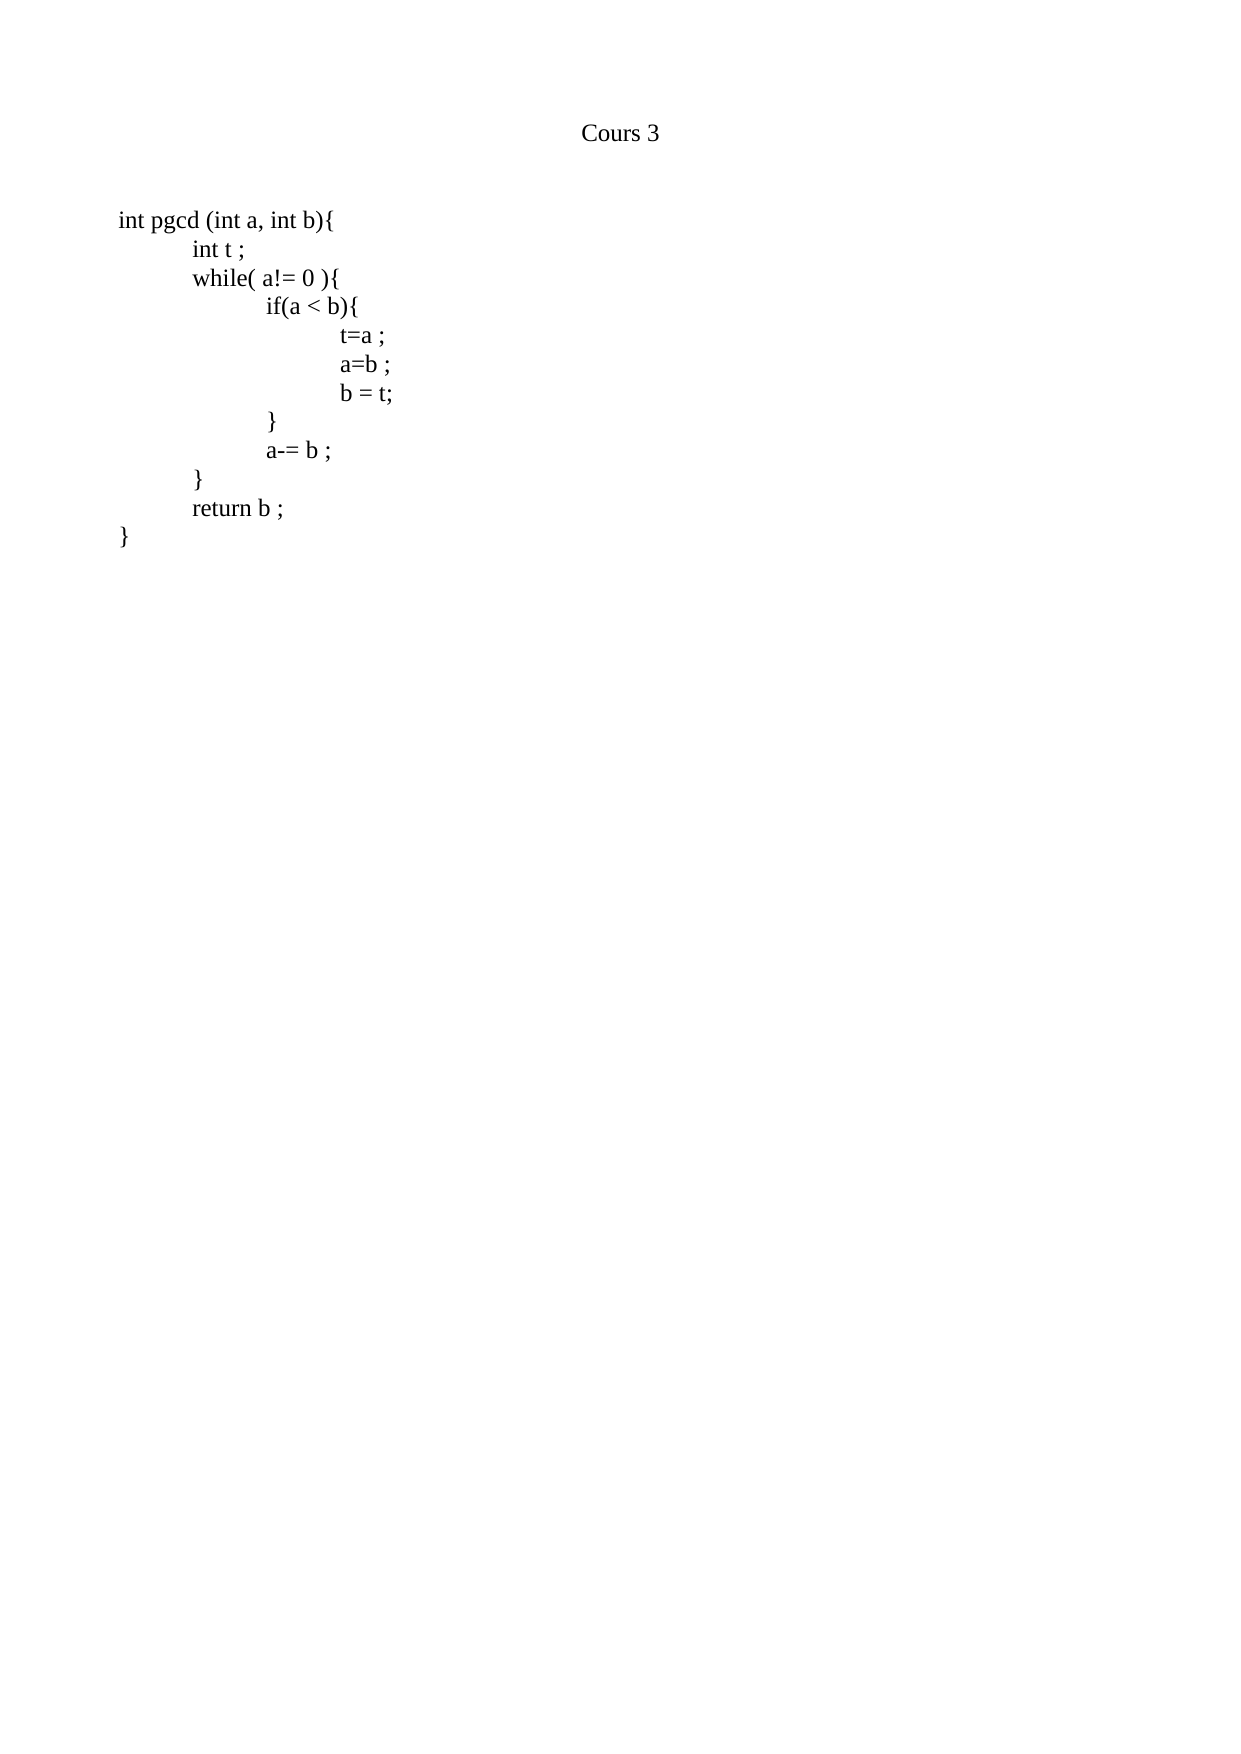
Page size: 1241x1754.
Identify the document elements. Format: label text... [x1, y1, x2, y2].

text } [118, 406, 1122, 435]
text a=b ; [118, 349, 1122, 378]
text } [118, 464, 1122, 493]
text int t ; [118, 234, 1122, 263]
text while( a!= 0 ){ [118, 263, 1122, 291]
text } [118, 521, 1122, 550]
text t=a ; [118, 320, 1122, 349]
text int pgcd (int a, int b){ [118, 205, 1122, 234]
text if(a < b){ [118, 291, 1122, 320]
text a-= b ; [118, 435, 1122, 464]
text return b ; [118, 493, 1122, 521]
text b = t; [118, 378, 1122, 406]
